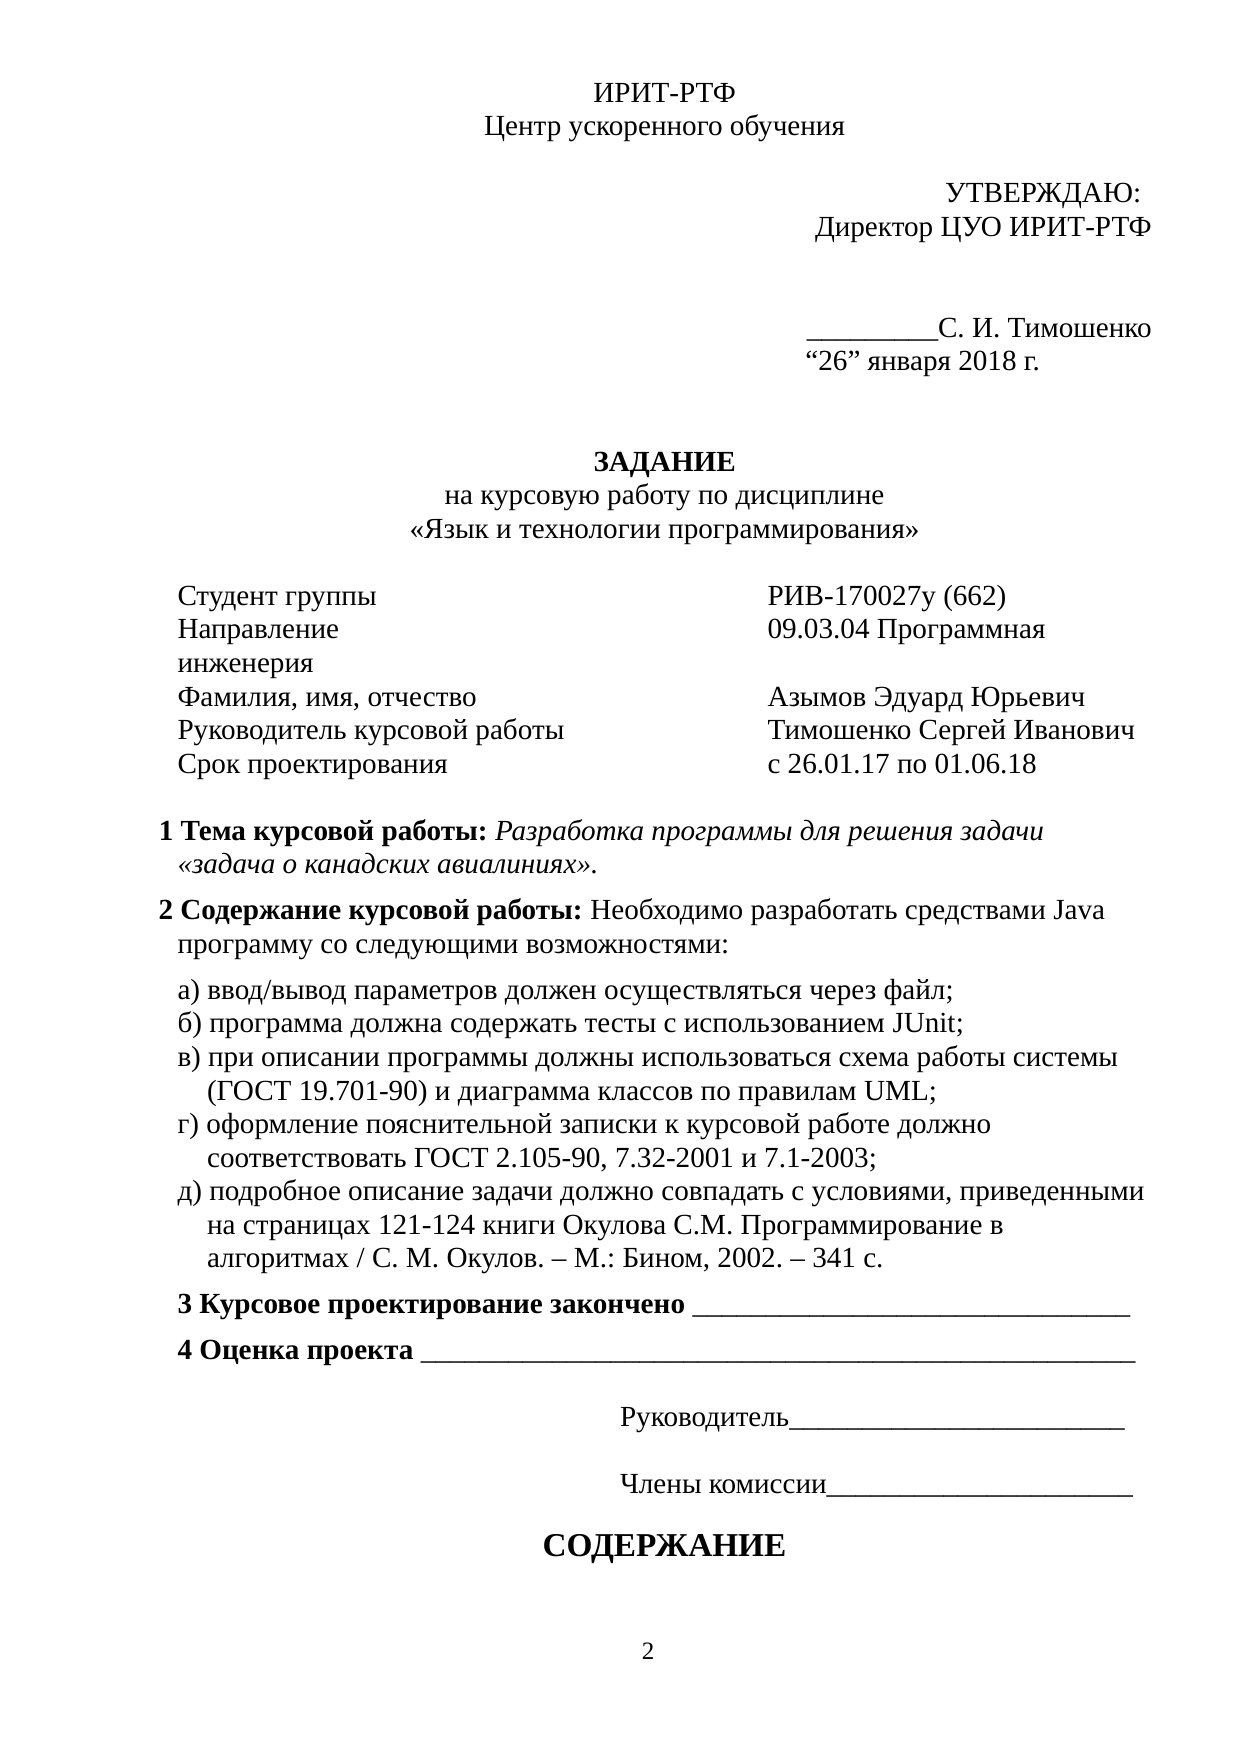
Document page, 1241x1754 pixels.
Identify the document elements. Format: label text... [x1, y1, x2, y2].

text Руководитель_______________________ [508, 1399, 1152, 1433]
text на курсовую работу по дисциплине [177, 477, 1152, 511]
text УТВЕРЖДАЮ: [177, 176, 1152, 209]
text “26” января 2018 г. [582, 343, 1152, 377]
text Члены комиссии_____________________ [508, 1467, 1152, 1500]
text д) подробное описание задачи должно совпадать с условиями, приведенными на страницах 121-124 книги Окулова С.М. Программирование в алгоритмах / С. М. Окулов. – М.: Бином, 2002. – 341 с. [177, 1173, 1152, 1274]
text 3 Курсовое проектирование закончено ______________________________ [177, 1286, 1152, 1320]
text Направление 09.03.04 Программная инженерия [177, 612, 1152, 679]
text Директор ЦУО ИРИТ-РТФ [177, 209, 1152, 243]
text в) при описании программы должны использоваться схема работы системы (ГОСТ 19.701-90) и диаграмма классов по правилам UML; [177, 1039, 1152, 1106]
text 1 Тема курсовой работы: Разработка программы для решения задачи «задача о канадских авиалиниях». [158, 813, 1152, 880]
text ИРИТ-РТФ [177, 75, 1152, 108]
text _________С. И. Тимошенко [177, 310, 1152, 343]
subtitle СОДЕРЖАНИЕ [177, 1525, 1152, 1563]
text а) ввод/вывод параметров должен осуществляться через файл; [177, 972, 1152, 1006]
text 4 Оценка проекта _________________________________________________ [177, 1332, 1152, 1366]
text Студент группы РИВ-170027у (662) [177, 578, 1152, 612]
text Срок проектирования с 26.01.17 по 01.06.18 [177, 746, 1152, 779]
text 2 Содержание курсовой работы: Необходимо разработать средствами Java программу со следующими возможностями: [158, 892, 1152, 959]
text Фамилия, имя, отчество Азымов Эдуард Юрьевич [177, 679, 1152, 712]
text Руководитель курсовой работы Тимошенко Сергей Иванович [177, 712, 1152, 746]
text ЗАДАНИЕ [177, 444, 1152, 477]
text г) оформление пояснительной записки к курсовой работе должно соответствовать ГОСТ 2.105-90, 7.32-2001 и 7.1-2003; [177, 1106, 1152, 1173]
text «Язык и технологии программирования» [177, 511, 1152, 544]
text б) программа должна содержать тесты с использованием JUnit; [177, 1006, 1152, 1039]
text Центр ускоренного обучения [177, 108, 1152, 142]
